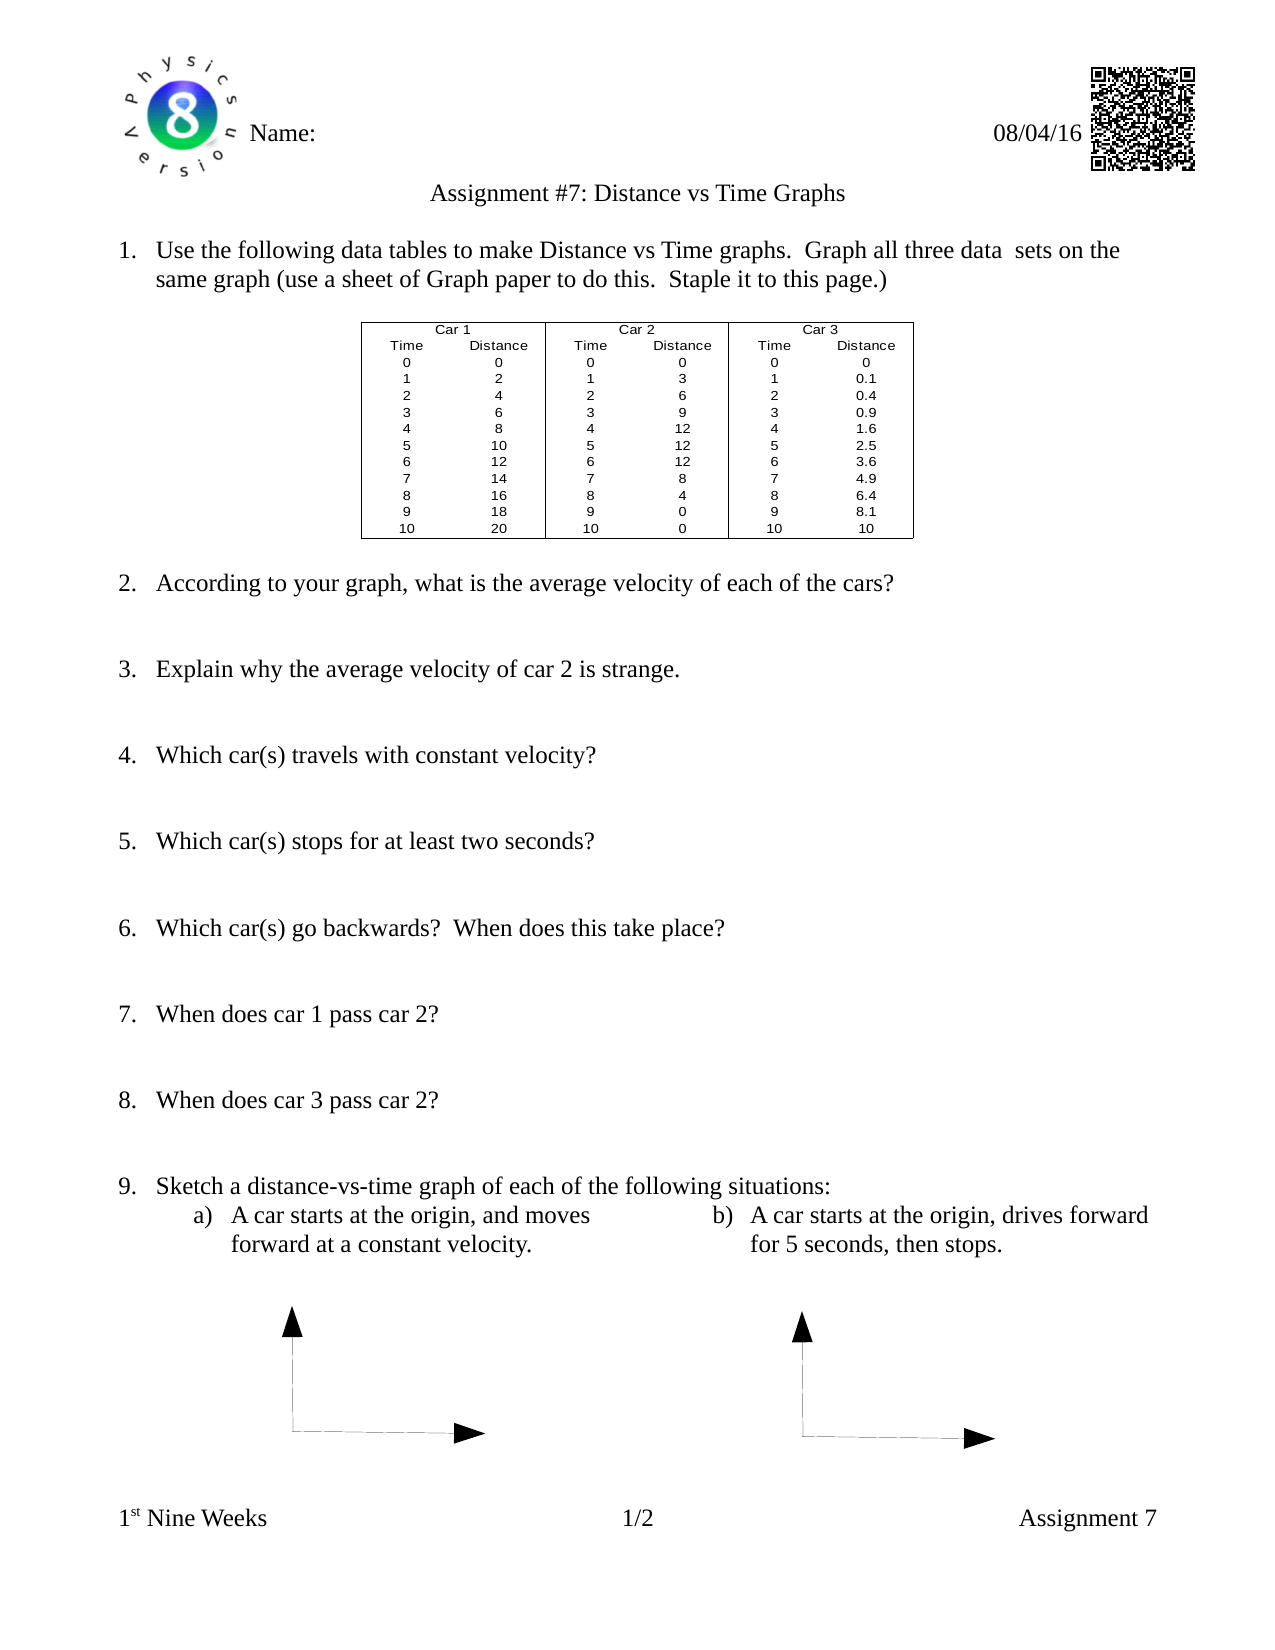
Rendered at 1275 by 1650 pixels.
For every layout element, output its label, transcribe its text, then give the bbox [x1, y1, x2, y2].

picture [1082, 58, 1203, 179]
list A car starts at the origin, and moves forward at a constant velocity. [193, 1200, 637, 1258]
list According to your graph, what is the average velocity of each of the cars? [118, 568, 1157, 596]
picture [124, 56, 237, 177]
list When does car 1 pass car 2? [118, 999, 1157, 1028]
list Explain why the average velocity of car 2 is strange. [118, 654, 1157, 683]
list Which car(s) stops for at least two seconds? [118, 826, 1157, 855]
list A car starts at the origin, drives forward for 5 seconds, then stops. [712, 1200, 1157, 1258]
list Which car(s) travels with constant velocity? [118, 740, 1157, 769]
text Assignment #7: Distance vs Time Graphs [118, 176, 1157, 207]
list Sketch a distance-vs-time graph of each of the following situations: [118, 1171, 1157, 1200]
list When does car 3 pass car 2? [118, 1085, 1157, 1114]
list Use the following data tables to make Distance vs Time graphs. Graph all three data sets on the same graph (use a sheet of Graph paper to do this. Staple it to this page.) [118, 236, 1157, 293]
list Which car(s) go backwards? When does this take place? [118, 913, 1157, 941]
